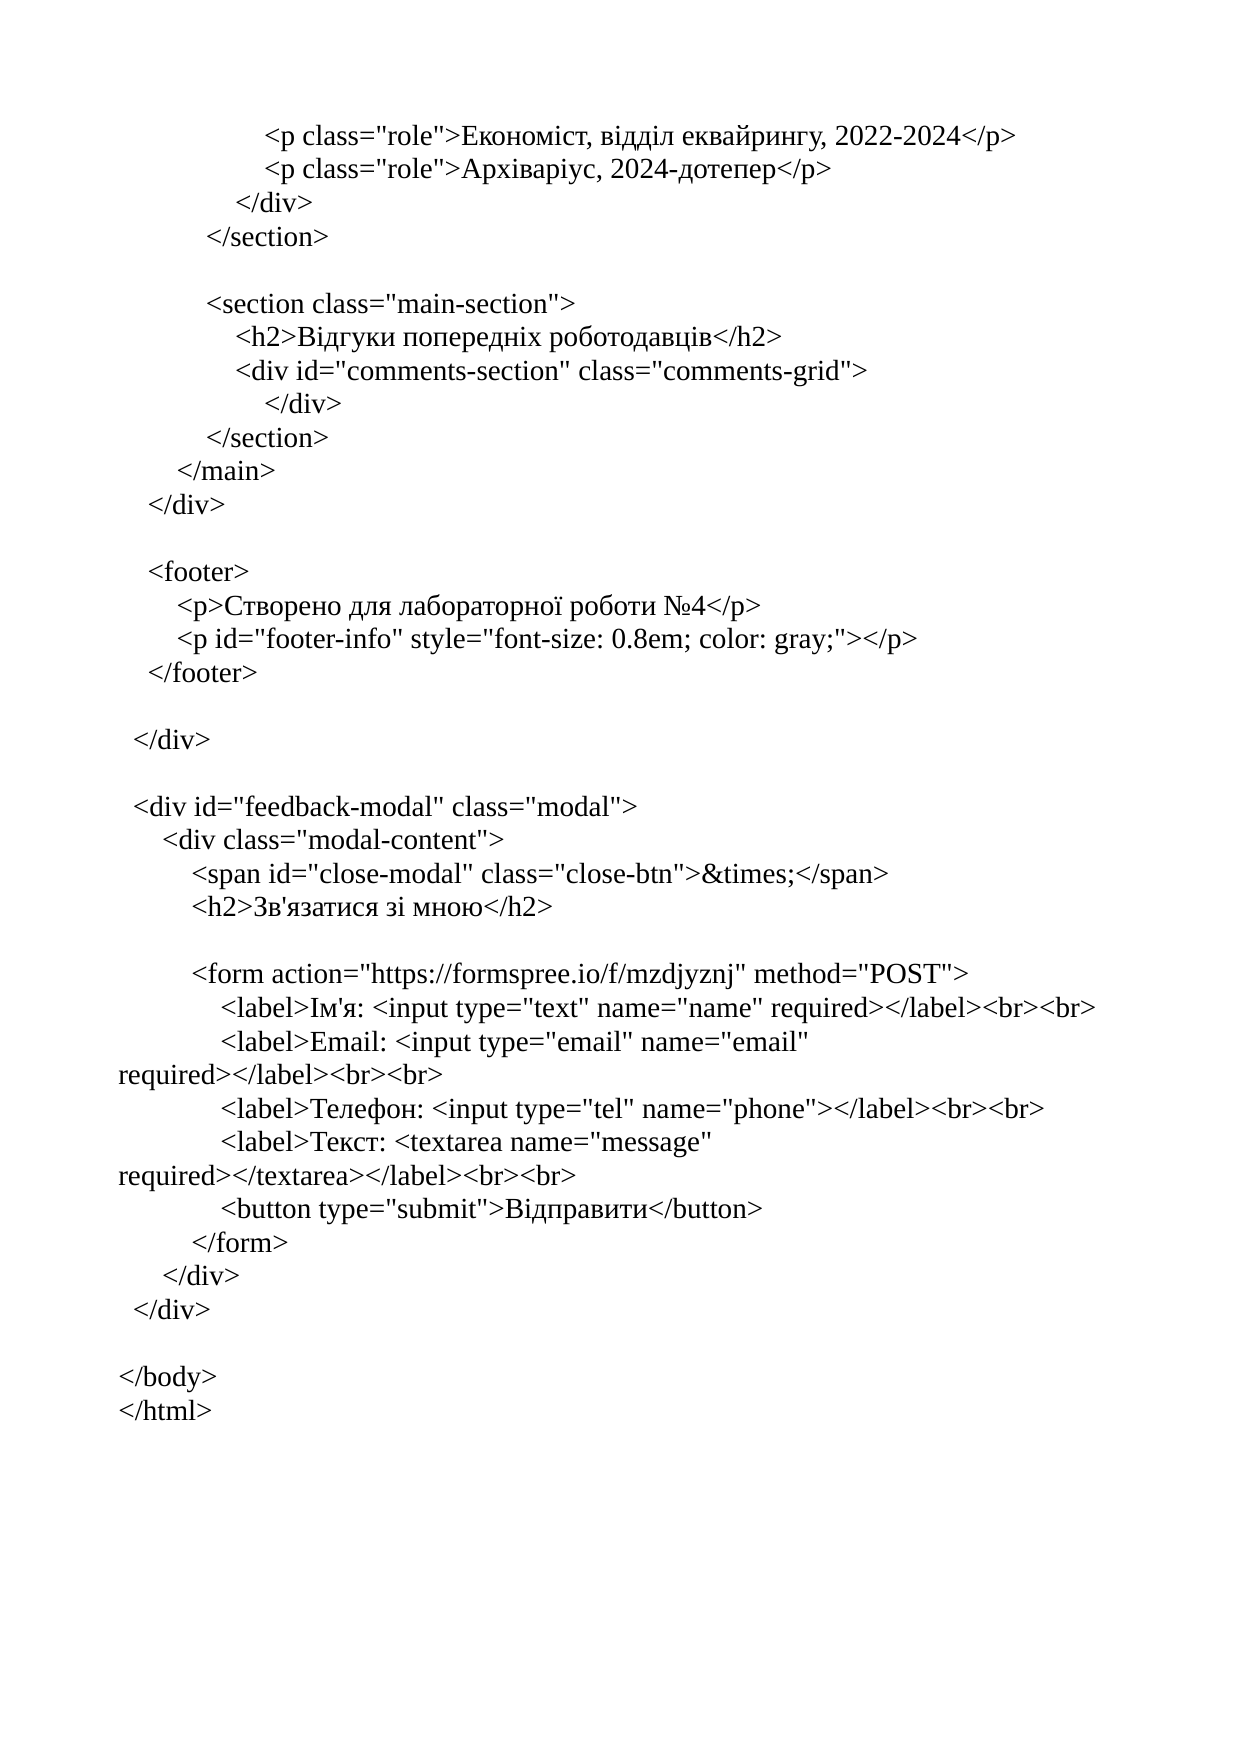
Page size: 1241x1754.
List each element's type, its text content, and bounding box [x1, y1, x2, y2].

text </body> [118, 1359, 1122, 1393]
text </div> [118, 386, 1122, 420]
text <p id="footer-info" style="font-size: 0.8em; color: gray;"></p> [118, 621, 1122, 655]
text <button type="submit">Відправити</button> [118, 1191, 1122, 1225]
text <div id="feedback-modal" class="modal"> [118, 789, 1122, 822]
text <h2>Відгуки попередніх роботодавців</h2> [118, 319, 1122, 353]
text <label>Текст: <textarea name="message" required></textarea></label><br><br> [118, 1124, 1122, 1191]
text </section> [118, 219, 1122, 252]
text <footer> [118, 554, 1122, 588]
text </html> [118, 1393, 1122, 1426]
text </section> [118, 420, 1122, 453]
text <span id="close-modal" class="close-btn">&times;</span> [118, 856, 1122, 889]
text </main> [118, 453, 1122, 487]
text <p class="role">Економіст, відділ еквайрингу, 2022-2024</p> [118, 118, 1122, 152]
text </div> [118, 185, 1122, 219]
text <label>Email: <input type="email" name="email" required></label><br><br> [118, 1024, 1122, 1091]
text <label>Ім'я: <input type="text" name="name" required></label><br><br> [118, 990, 1122, 1024]
text </div> [118, 487, 1122, 521]
text <section class="main-section"> [118, 286, 1122, 319]
text <div class="modal-content"> [118, 822, 1122, 856]
text <div id="comments-section" class="comments-grid"> [118, 353, 1122, 386]
text </div> [118, 1292, 1122, 1326]
text <p class="role">Архіваріус, 2024-дотепер</p> [118, 152, 1122, 185]
text </footer> [118, 655, 1122, 688]
text <h2>Зв'язатися зі мною</h2> [118, 889, 1122, 923]
text </form> [118, 1225, 1122, 1258]
text <label>Телефон: <input type="tel" name="phone"></label><br><br> [118, 1091, 1122, 1124]
text <form action="https://formspree.io/f/mzdjyznj" method="POST"> [118, 957, 1122, 990]
text <p>Створено для лабораторної роботи №4</p> [118, 588, 1122, 621]
text </div> [118, 1258, 1122, 1292]
text </div> [118, 722, 1122, 755]
